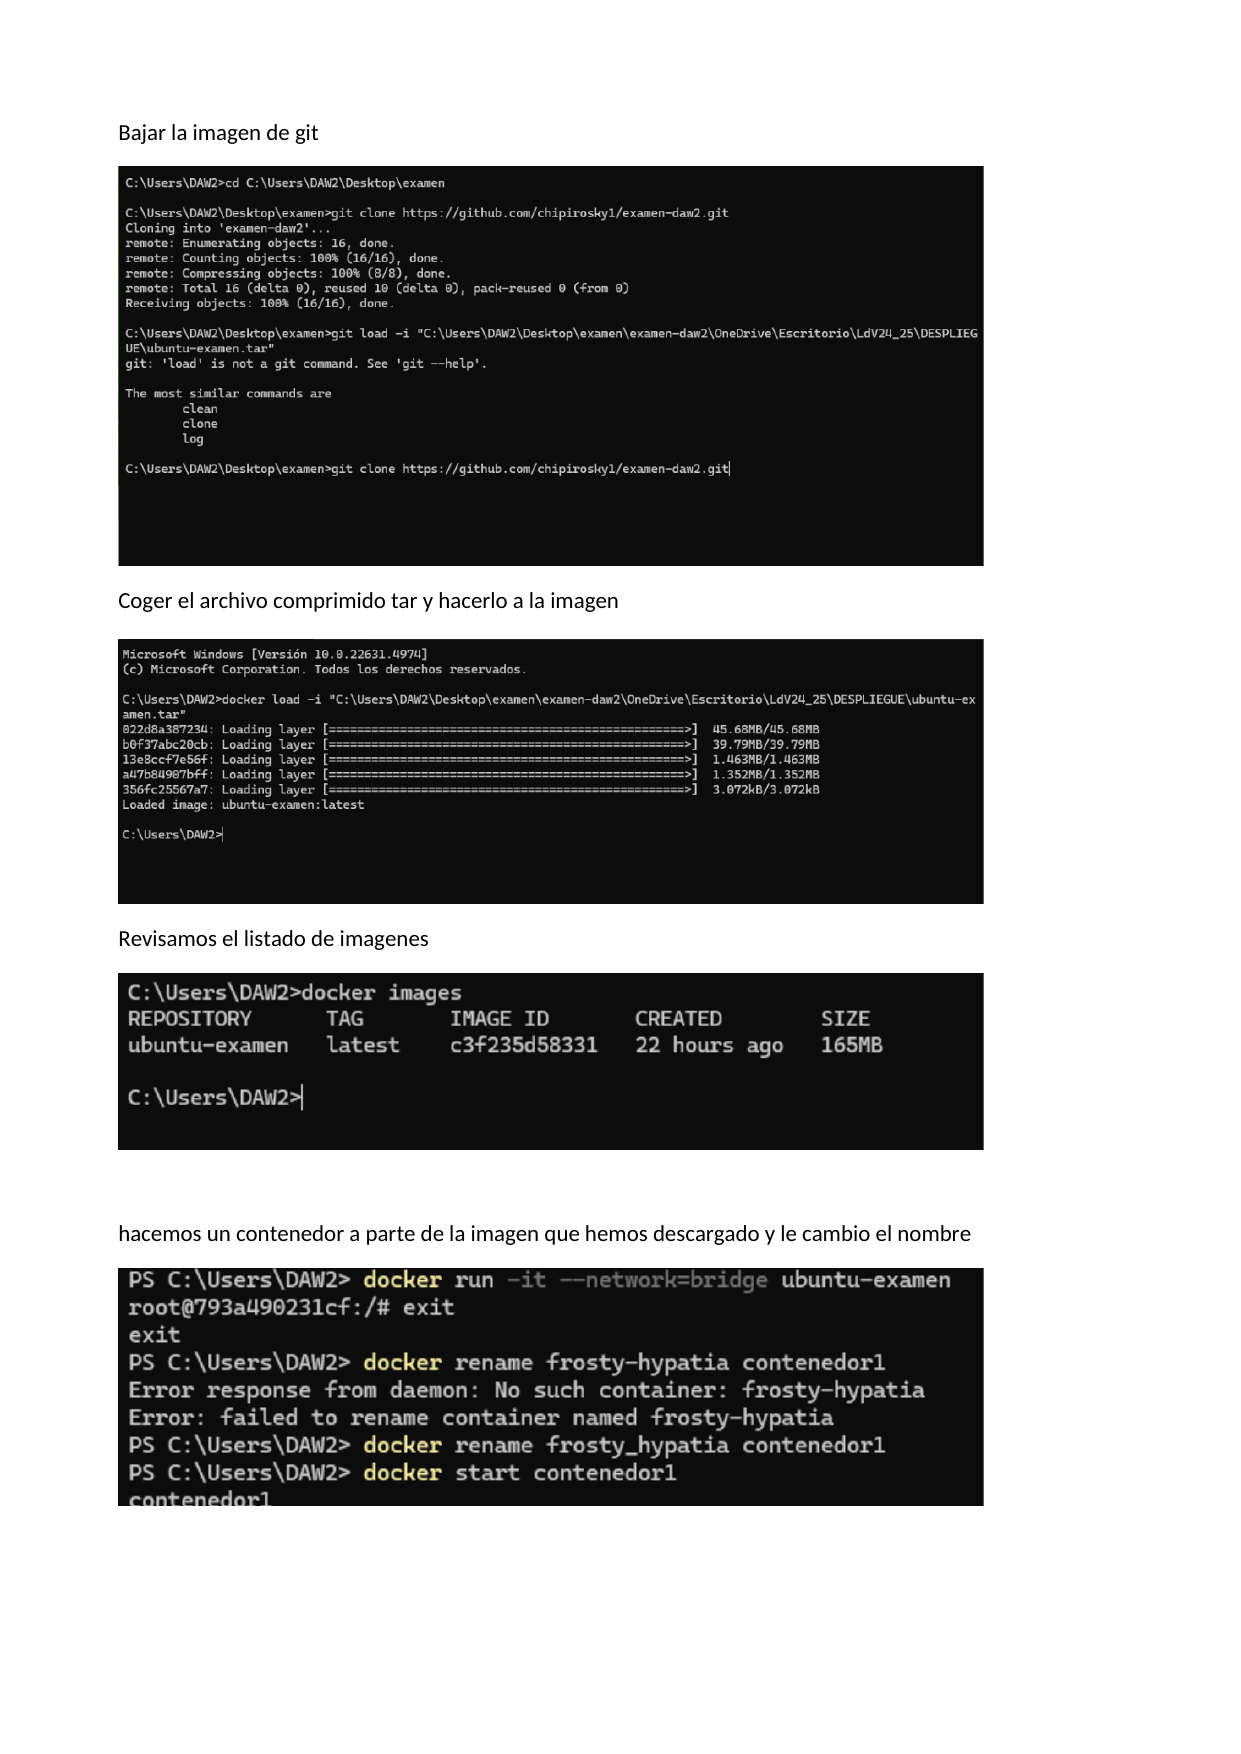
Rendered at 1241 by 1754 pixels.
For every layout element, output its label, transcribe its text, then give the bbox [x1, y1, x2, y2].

text hacemos un contenedor a parte de la imagen que hemos descargado y le cambio el nombre [118, 1219, 1122, 1247]
text Revisamos el listado de imagenes [118, 924, 1122, 952]
text Coger el archivo comprimido tar y hacerlo a la imagen [118, 586, 1122, 614]
text Bajar la imagen de git [118, 118, 1122, 146]
